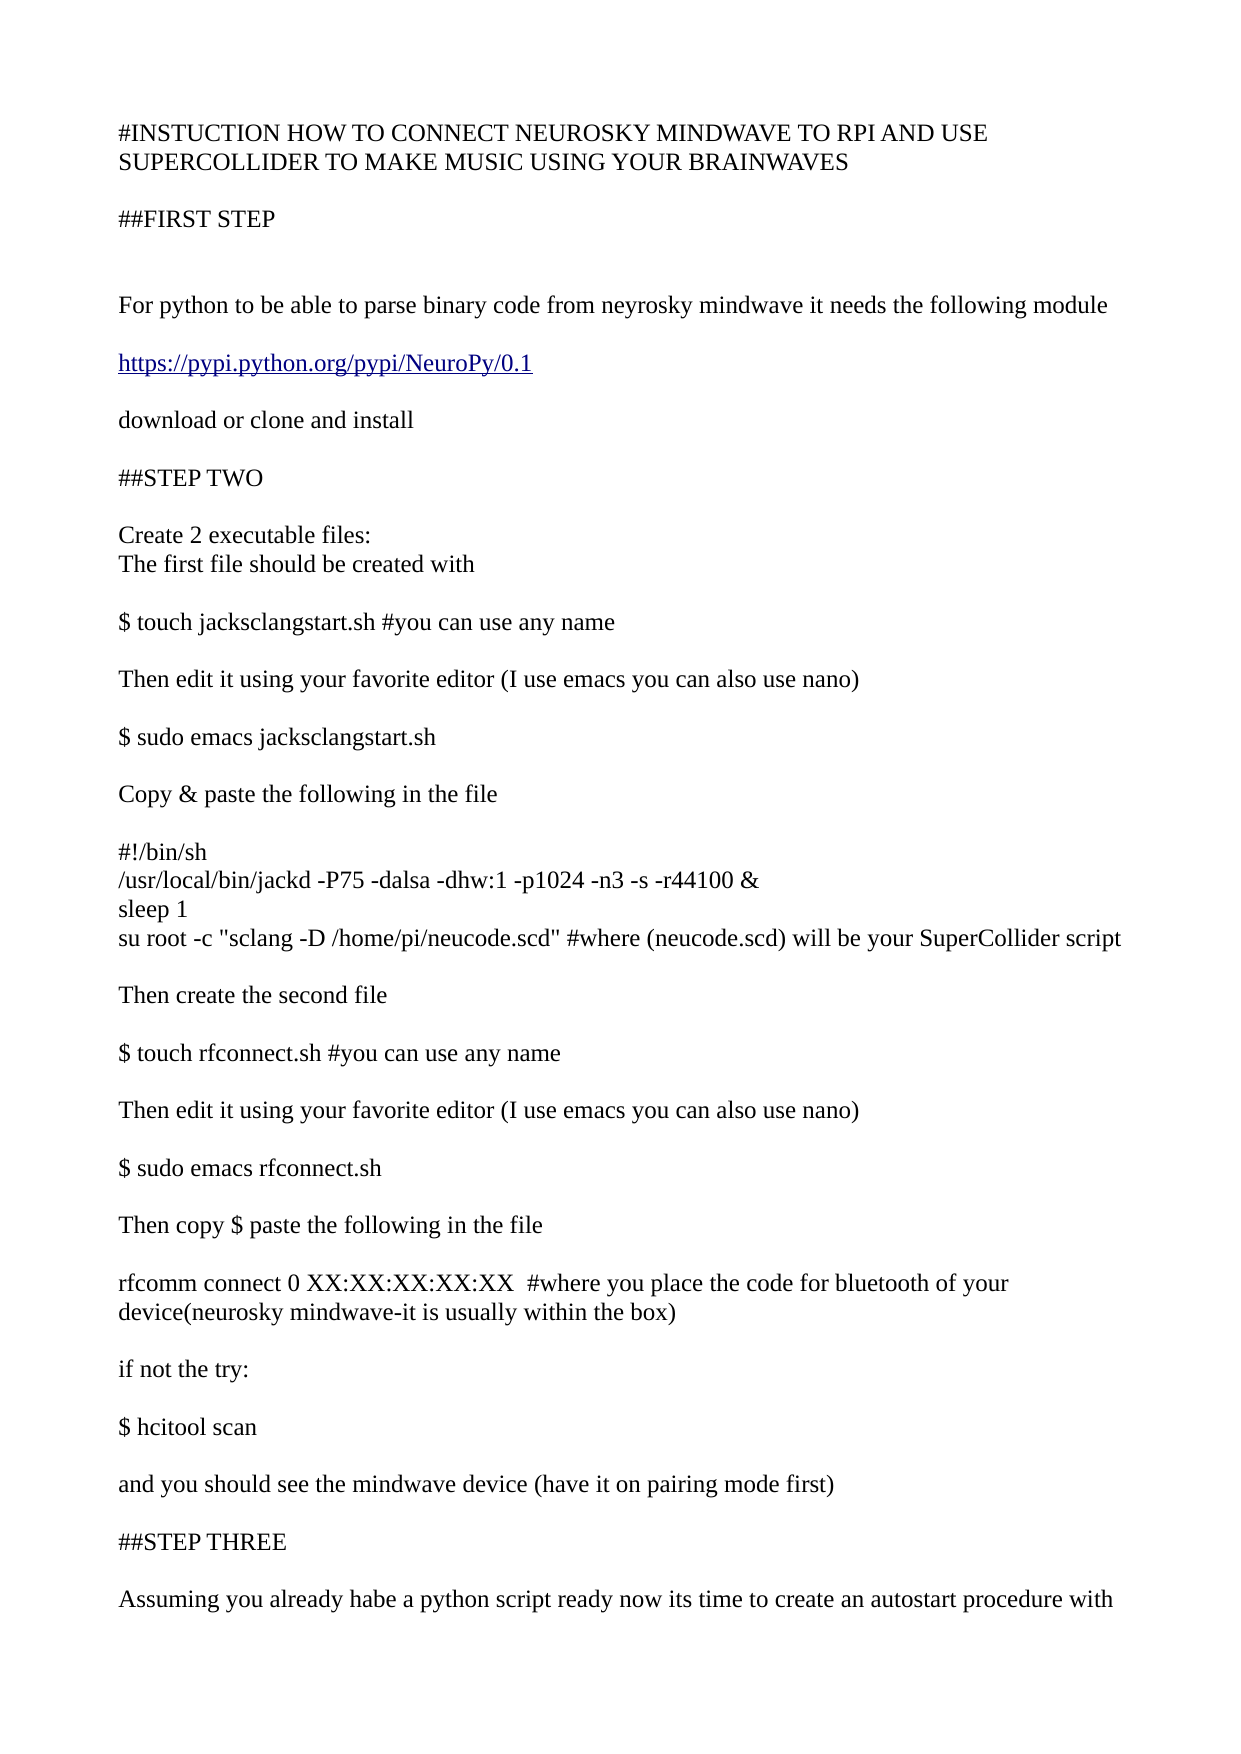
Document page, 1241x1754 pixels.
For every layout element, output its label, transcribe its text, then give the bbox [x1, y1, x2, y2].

text ##STEP TWO [118, 463, 1122, 492]
text /usr/local/bin/jackd -P75 -dalsa -dhw:1 -p1024 -n3 -s -r44100 & [118, 866, 1122, 894]
text Create 2 executable files: [118, 521, 1122, 549]
text The first file should be created with [118, 549, 1122, 578]
text ##STEP THREE [118, 1527, 1122, 1556]
text Then edit it using your favorite editor (I use emacs you can also use nano) [118, 1096, 1122, 1124]
text su root -c "sclang -D /home/pi/neucode.scd" #where (neucode.scd) will be your SuperCollider script [118, 923, 1122, 952]
text ##FIRST STEP [118, 204, 1122, 233]
text and you should see the mindwave device (have it on pairing mode first) [118, 1469, 1122, 1498]
text if not the try: [118, 1354, 1122, 1383]
text $ touch rfconnect.sh #you can use any name [118, 1038, 1122, 1067]
text $ touch jacksclangstart.sh #you can use any name [118, 607, 1122, 636]
text #INSTUCTION HOW TO CONNECT NEUROSKY MINDWAVE TO RPI AND USE SUPERCOLLIDER TO MAKE MUSIC USING YOUR BRAINWAVES [118, 118, 1122, 176]
text $ sudo emacs rfconnect.sh [118, 1153, 1122, 1182]
text https://pypi.python.org/pypi/NeuroPy/0.1 [118, 348, 1122, 377]
text Then create the second file [118, 981, 1122, 1009]
text download or clone and install [118, 406, 1122, 434]
text #!/bin/sh [118, 837, 1122, 866]
text rfcomm connect 0 XX:XX:XX:XX:XX #where you place the code for bluetooth of your device(neurosky mindwave-it is usually within the box) [118, 1268, 1122, 1326]
text Then copy $ paste the following in the file [118, 1211, 1122, 1239]
text Then edit it using your favorite editor (I use emacs you can also use nano) [118, 664, 1122, 693]
text sleep 1 [118, 894, 1122, 923]
text $ sudo emacs jacksclangstart.sh [118, 722, 1122, 751]
text Copy & paste the following in the file [118, 779, 1122, 808]
text For python to be able to parse binary code from neyrosky mindwave it needs the following module [118, 291, 1122, 319]
text Assuming you already habe a python script ready now its time to create an autostart procedure with [118, 1584, 1122, 1613]
text $ hcitool scan [118, 1412, 1122, 1441]
